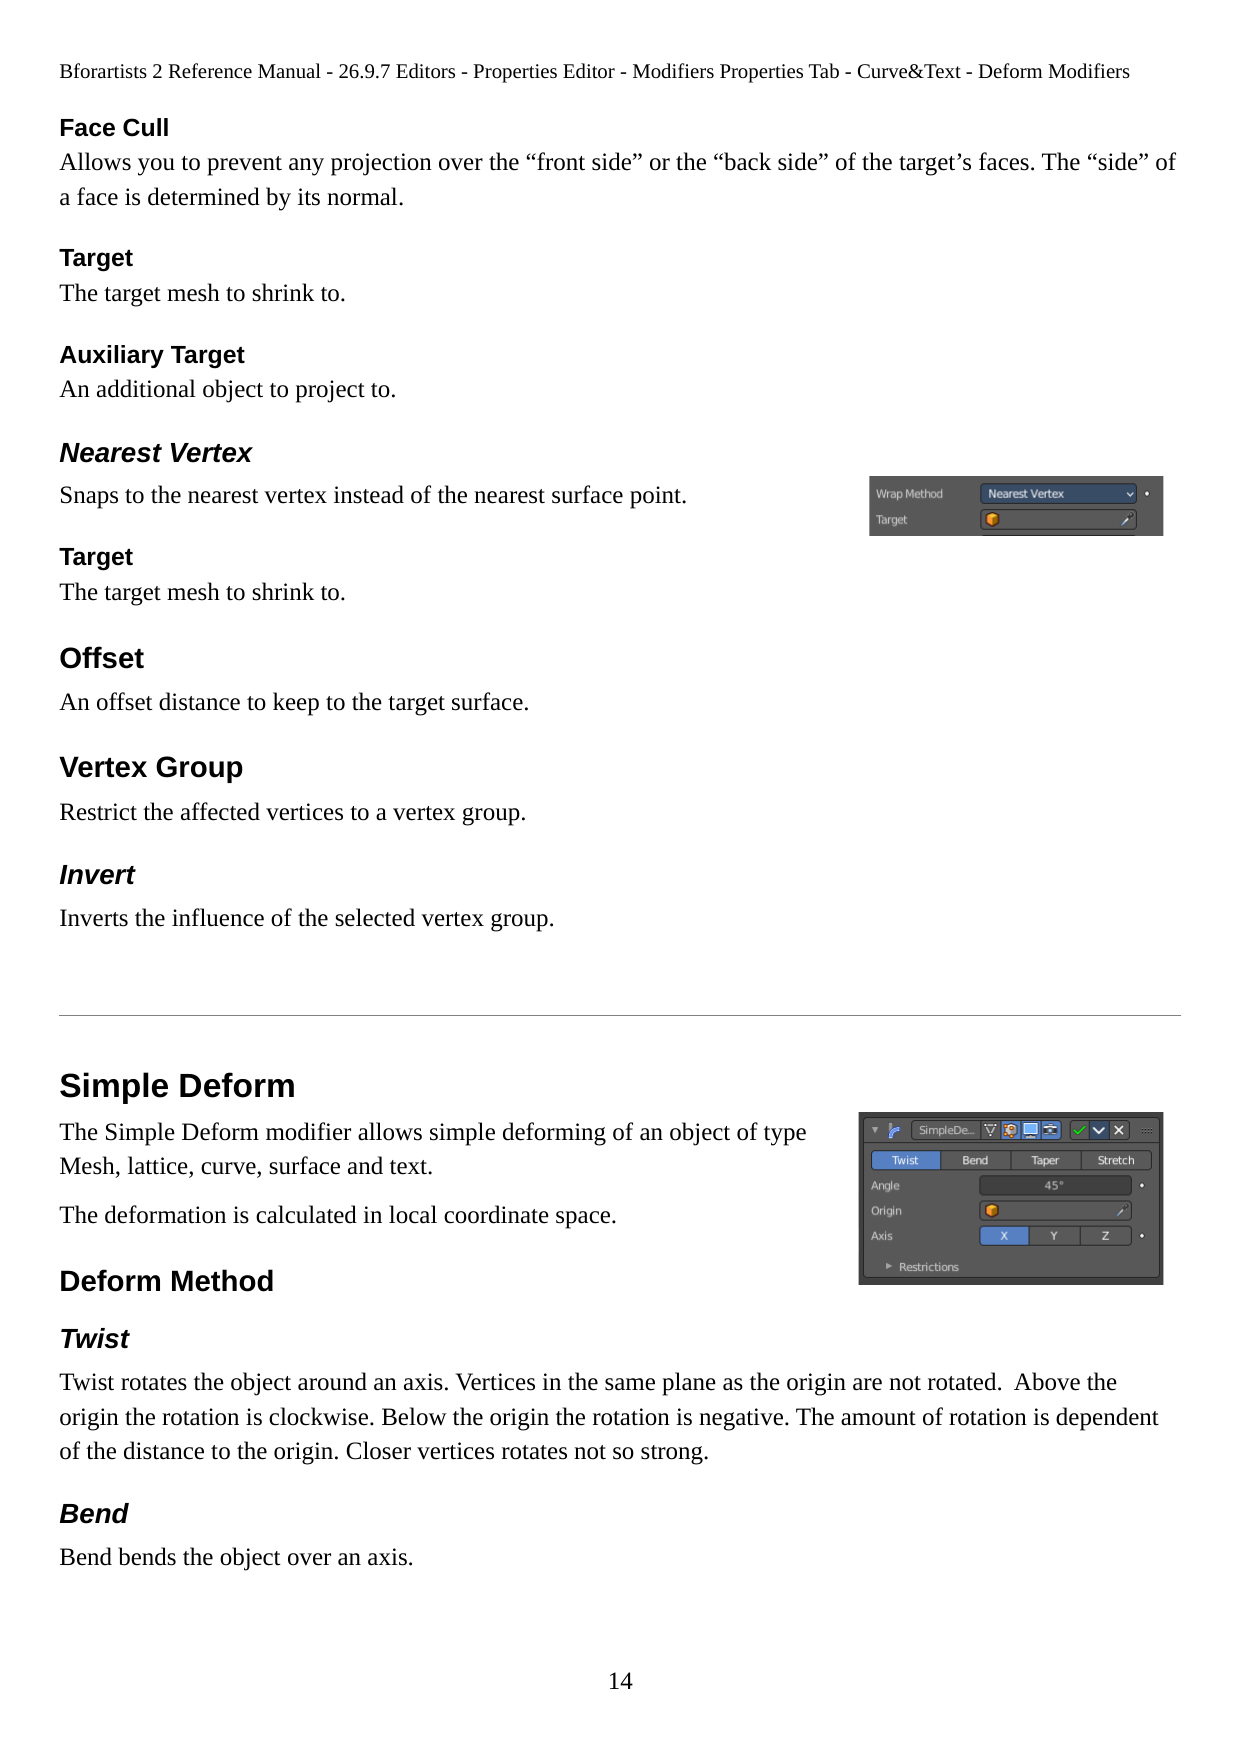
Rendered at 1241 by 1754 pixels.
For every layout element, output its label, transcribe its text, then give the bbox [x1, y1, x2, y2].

text An offset distance to keep to the target surface. [59, 687, 1181, 716]
subtitle Bend [59, 1498, 1181, 1529]
text The Simple Deform modifier allows simple deforming of an object of type Mesh, lattice, curve, surface and text. [59, 1117, 858, 1180]
text The target mesh to shrink to. [59, 577, 1181, 606]
text Twist rotates the object around an axis. Vertices in the same plane as the origin are not rotated. Above the origin the rotation is clockwise. Below the origin the rotation is negative. The amount of rotation is dependent of the distance to the origin. Closer vertices rotates not so strong. [59, 1367, 1181, 1465]
subtitle Auxiliary Target [59, 340, 1181, 368]
subtitle Nearest Vertex [59, 436, 1181, 468]
subtitle Deform Method [59, 1264, 1181, 1298]
text Allows you to prevent any projection over the “front side” or the “back side” of the target’s faces. The “side” of a face is determined by its normal. [59, 147, 1181, 211]
text Restrict the affected vertices to a vertex group. [59, 797, 1181, 825]
picture [858, 1112, 1164, 1285]
text The target mesh to shrink to. [59, 278, 1181, 307]
picture [869, 476, 1164, 536]
subtitle Offset [59, 641, 1181, 674]
subtitle Target [59, 542, 1181, 571]
subtitle Twist [59, 1323, 1181, 1355]
subtitle Face Cull [59, 113, 1181, 141]
subtitle Vertex Group [59, 750, 1181, 784]
text Bend bends the object over an axis. [59, 1542, 1181, 1571]
subtitle Simple Deform [59, 1066, 1181, 1104]
text Inverts the influence of the selected vertex group. [59, 903, 1181, 931]
text Snaps to the nearest vertex instead of the nearest surface point. [59, 481, 869, 509]
text An additional object to project to. [59, 374, 1181, 403]
subtitle Target [59, 243, 1181, 272]
subtitle Invert [59, 858, 1181, 890]
text The deformation is calculated in local coordinate space. [59, 1200, 858, 1229]
